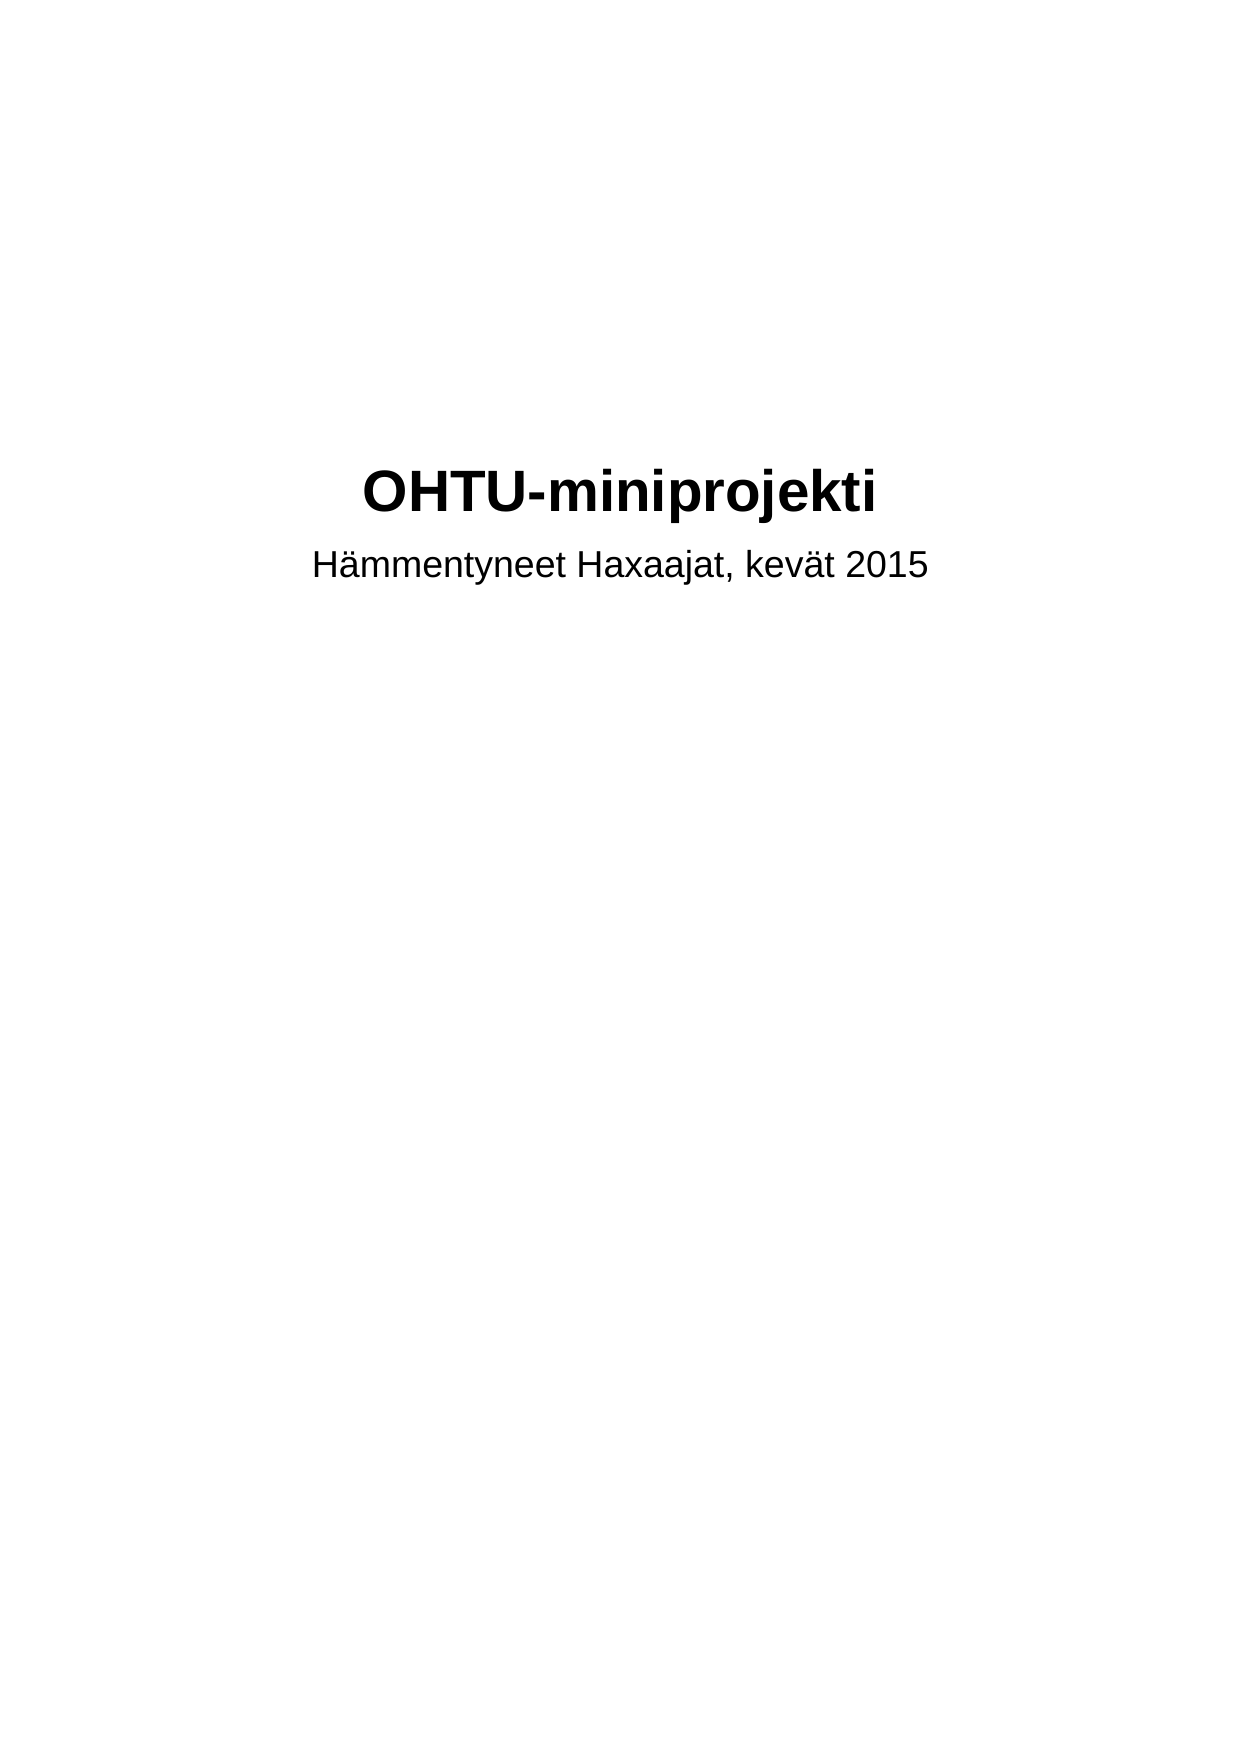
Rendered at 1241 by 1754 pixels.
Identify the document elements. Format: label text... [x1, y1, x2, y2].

title OHTU-miniprojekti [118, 457, 1122, 524]
subtitle Hämmentyneet Haxaajat, kevät 2015 [118, 543, 1122, 586]
